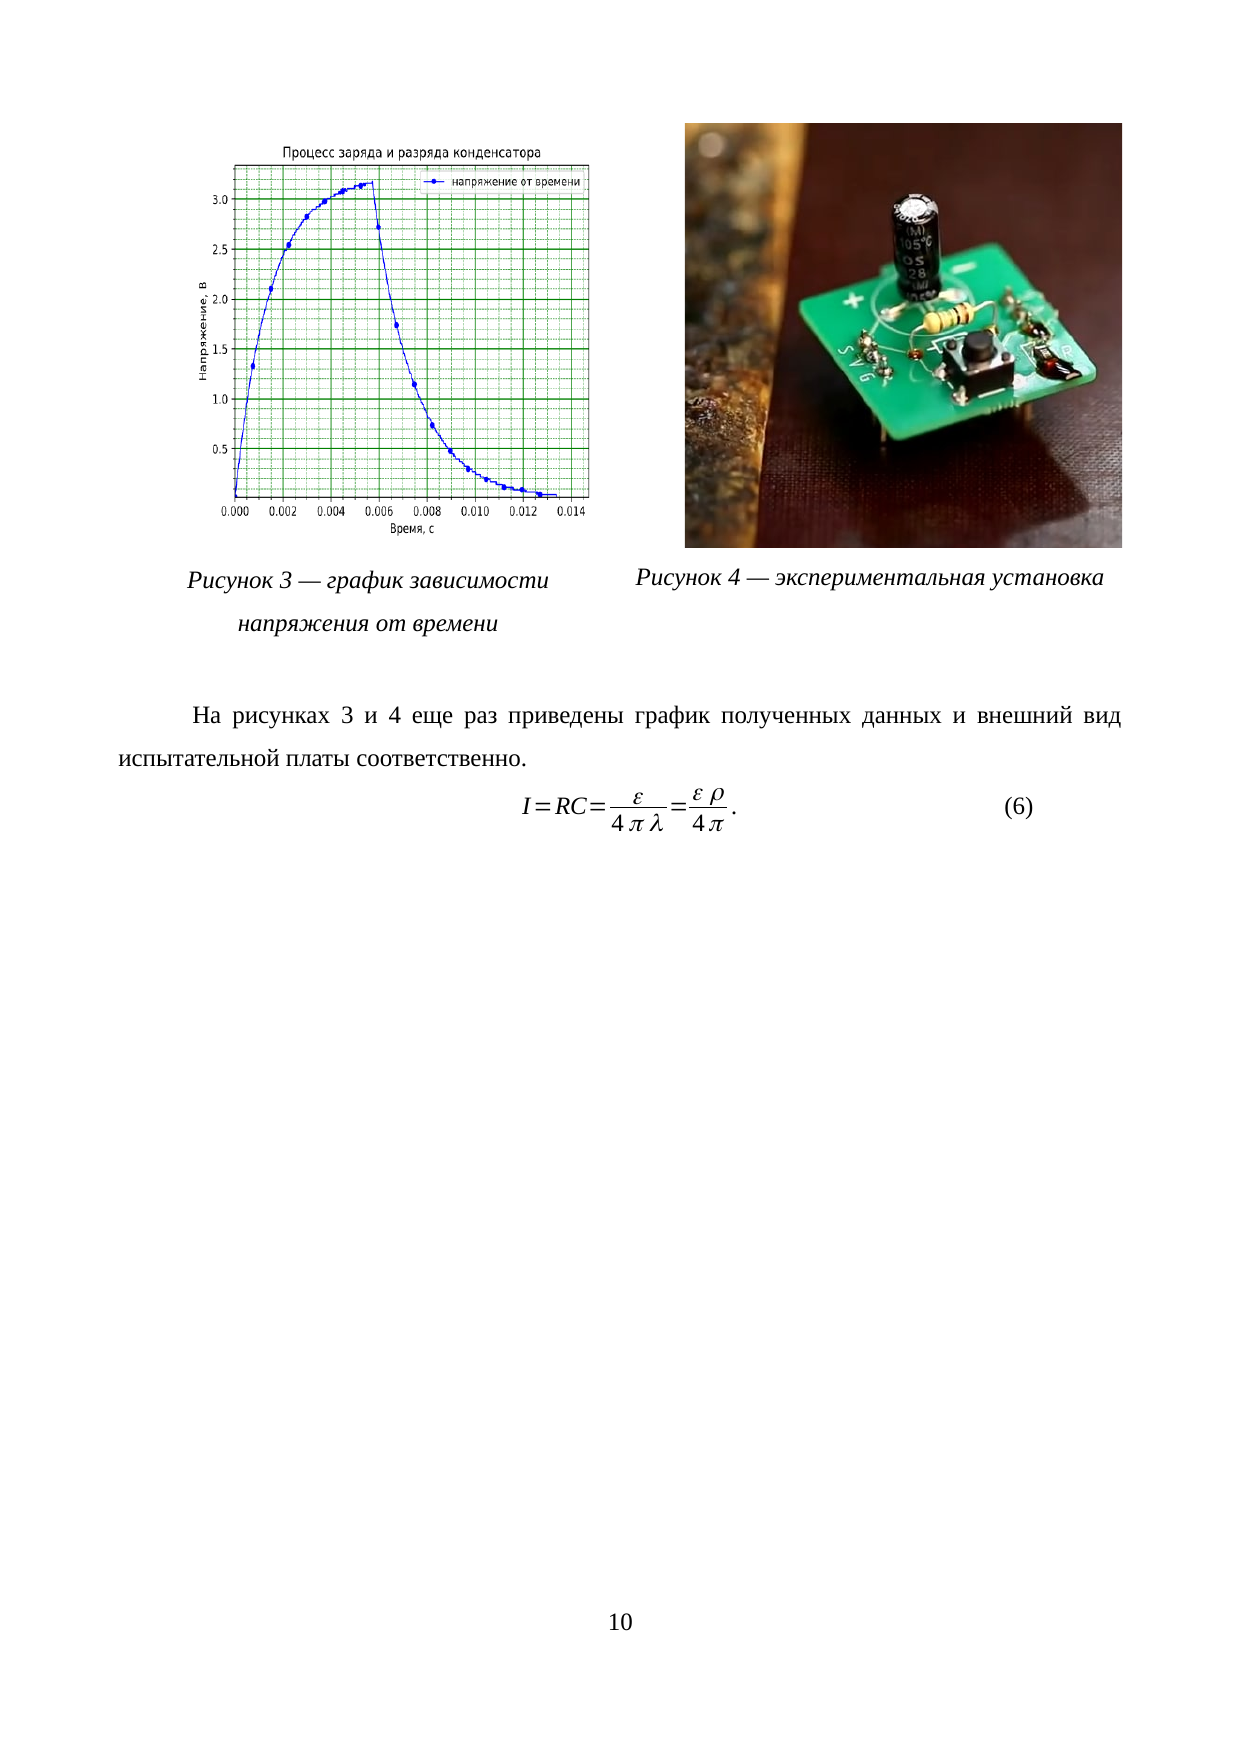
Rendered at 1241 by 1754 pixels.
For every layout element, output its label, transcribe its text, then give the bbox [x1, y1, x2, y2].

picture [684, 123, 1123, 548]
text (6) [118, 786, 1122, 837]
text На рисунках 3 и 4 еще раз приведены график полученных данных и внешний вид испытательной платы соответственно. [118, 700, 1122, 772]
picture [182, 123, 615, 551]
table_header Рисунок 3 — график зависимости напряжения от времени [118, 118, 620, 657]
table_header Рисунок 4 — экспериментальная установка [620, 118, 1122, 657]
